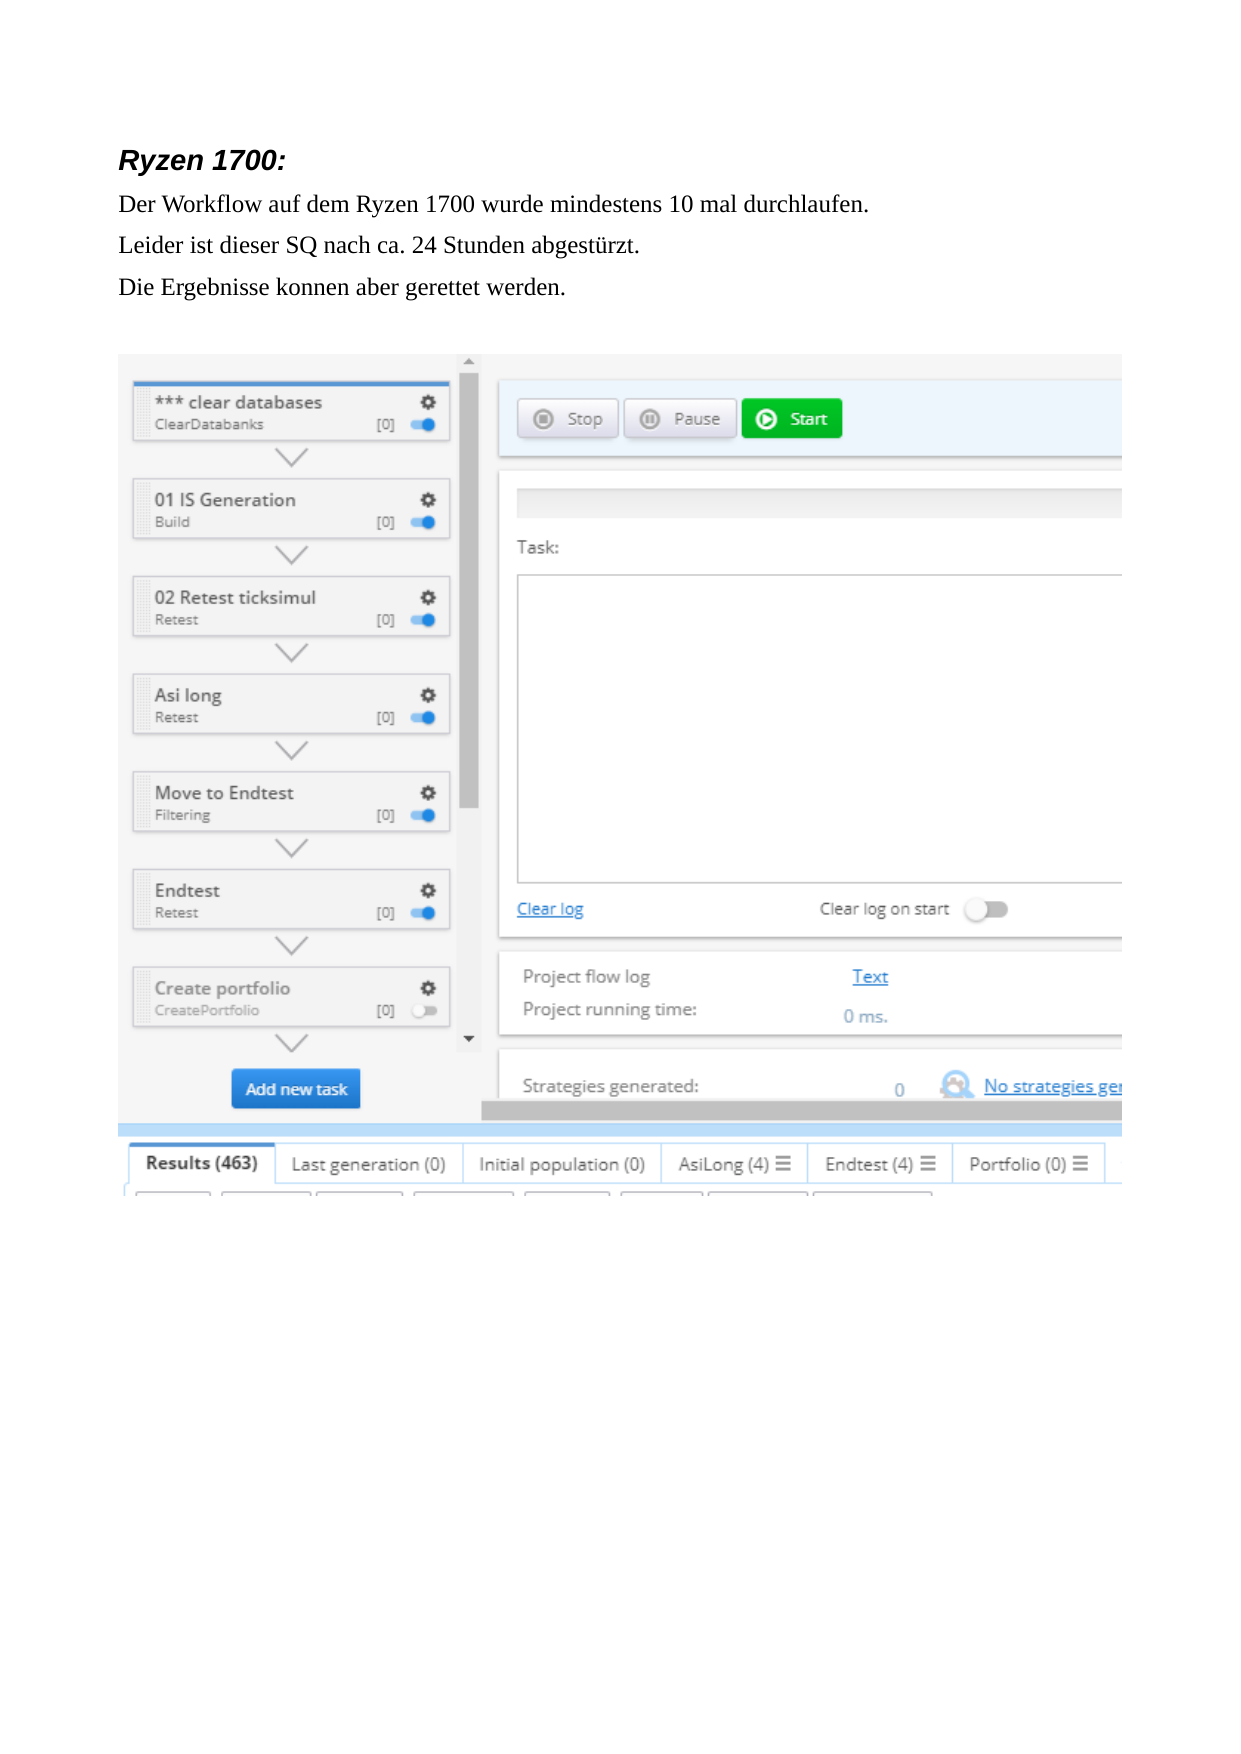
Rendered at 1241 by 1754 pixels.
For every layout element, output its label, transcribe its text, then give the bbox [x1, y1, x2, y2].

text Leider ist dieser SQ nach ca. 24 Stunden abgestürzt. [118, 230, 1122, 259]
text Der Workflow auf dem Ryzen 1700 wurde mindestens 10 mal durchlaufen. [118, 189, 1122, 218]
picture [118, 354, 1122, 1196]
subtitle Ryzen 1700: [118, 143, 1122, 177]
text Die Ergebnisse konnen aber gerettet werden. [118, 272, 1122, 300]
